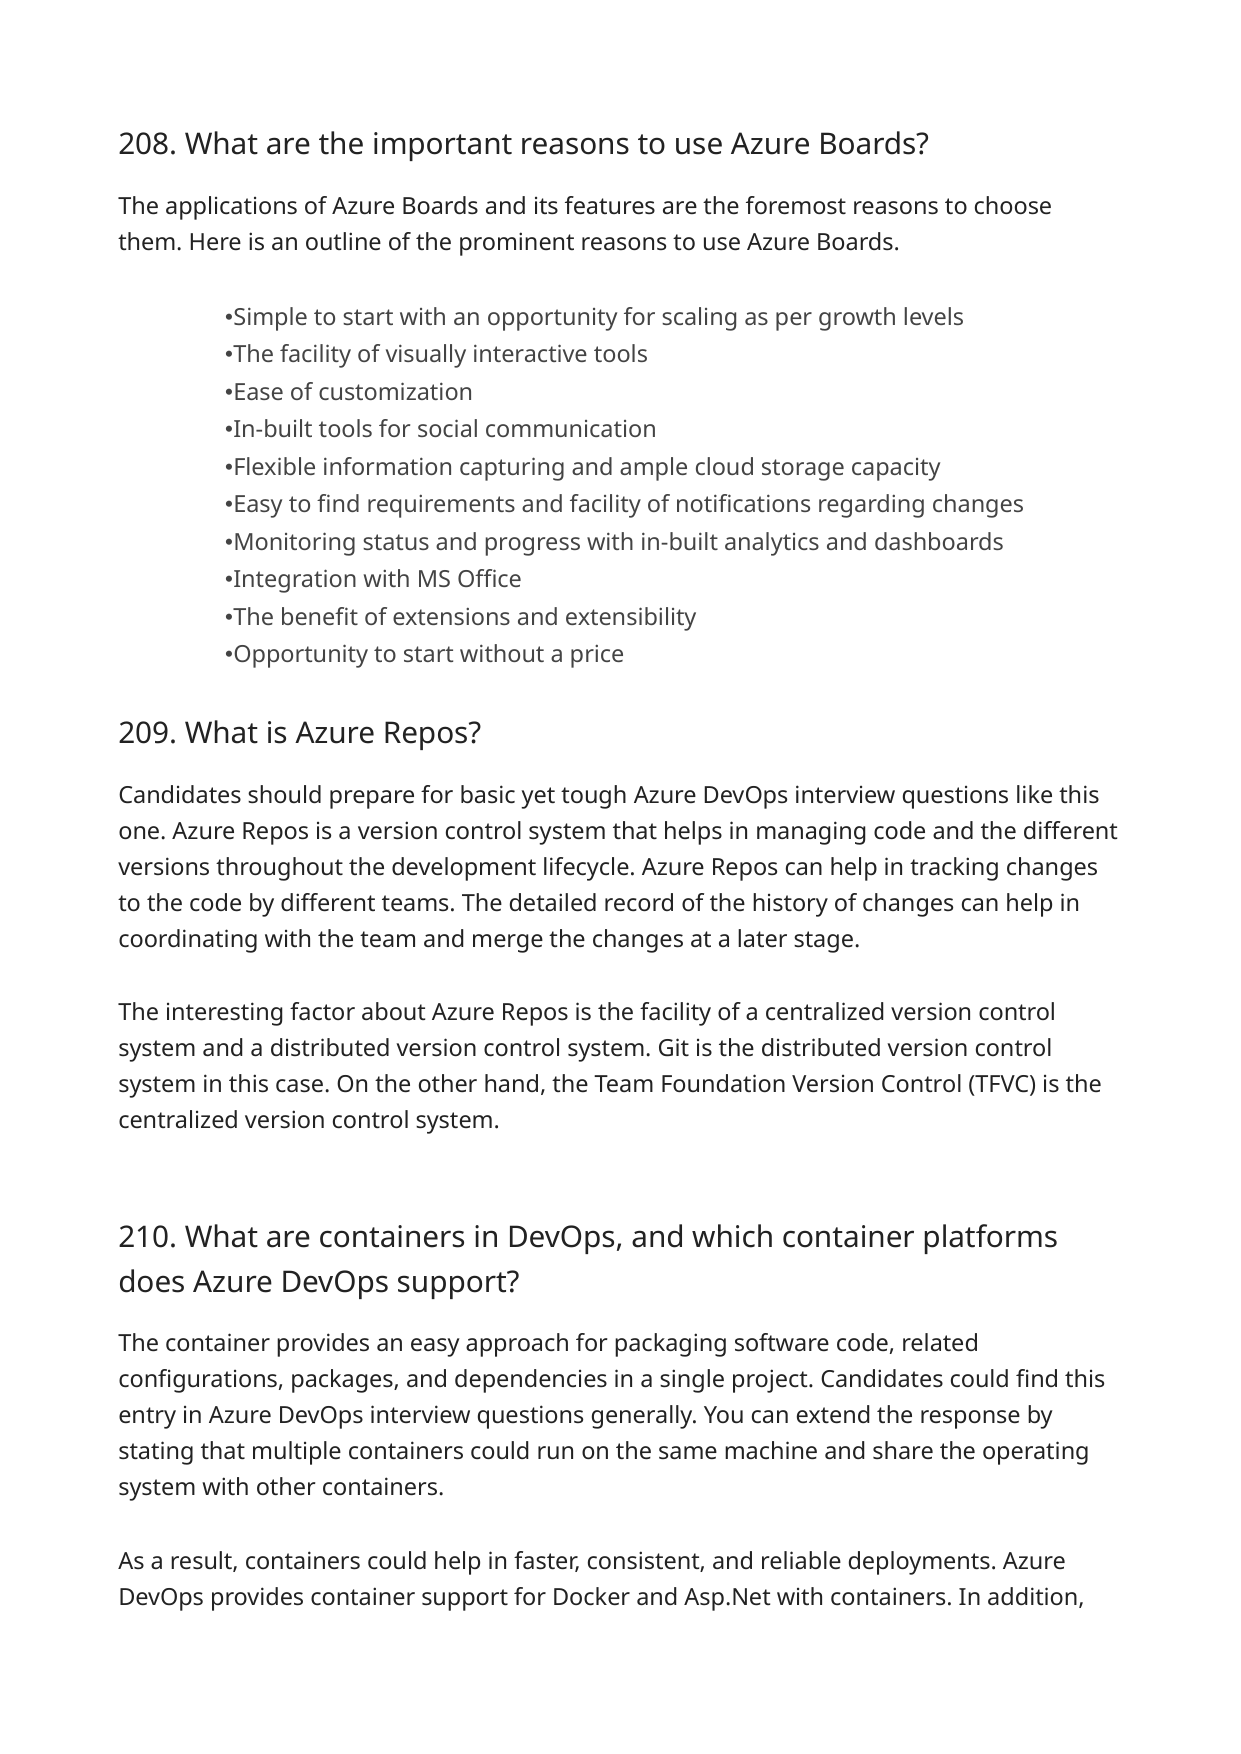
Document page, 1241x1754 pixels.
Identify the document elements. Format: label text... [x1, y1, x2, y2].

list Flexible information capturing and ample cloud storage capacity [151, 445, 1122, 482]
list Opportunity to start without a price [151, 632, 1122, 670]
text Candidates should prepare for basic yet tough Azure DevOps interview questions like this one. Azure Repos is a version control system that helps in managing code and the different versions throughout the development lifecycle. Azure Repos can help in tracking changes to the code by different teams. The detailed record of the history of changes can help in coordinating with the team and merge the changes at a later stage. [118, 774, 1122, 954]
list Easy to find requirements and facility of notifications regarding changes [151, 482, 1122, 520]
list Ease of customization [151, 370, 1122, 407]
subtitle 210. What are containers in DevOps, and which container platforms does Azure DevOps support? [118, 1210, 1122, 1301]
subtitle 209. What is Azure Repos? [118, 707, 1122, 752]
list In-built tools for social communication [151, 407, 1122, 445]
list Monitoring status and progress with in-built analytics and dashboards [151, 520, 1122, 557]
list Integration with MS Office [151, 557, 1122, 595]
text As a result, containers could help in faster, consistent, and reliable deployments. Azure DevOps provides container support for Docker and Asp.Net with containers. In addition, [118, 1540, 1122, 1612]
text The applications of Azure Boards and its features are the foremost reasons to choose them. Here is an outline of the prominent reasons to use Azure Boards. [118, 185, 1122, 257]
list The facility of visually interactive tools [151, 332, 1122, 370]
list Simple to start with an opportunity for scaling as per growth levels [151, 295, 1122, 332]
text The container provides an easy approach for packaging software code, related configurations, packages, and dependencies in a single project. Candidates could find this entry in Azure DevOps interview questions generally. You can extend the response by stating that multiple containers could run on the same machine and share the operating system with other containers. [118, 1323, 1122, 1502]
subtitle 208. What are the important reasons to use Azure Boards? [118, 118, 1122, 163]
list The benefit of extensions and extensibility [151, 595, 1122, 632]
text The interesting factor about Azure Repos is the facility of a centralized version control system and a distributed version control system. Git is the distributed version control system in this case. On the other hand, the Team Foundation Version Control (TFVC) is the centralized version control system. [118, 992, 1122, 1135]
